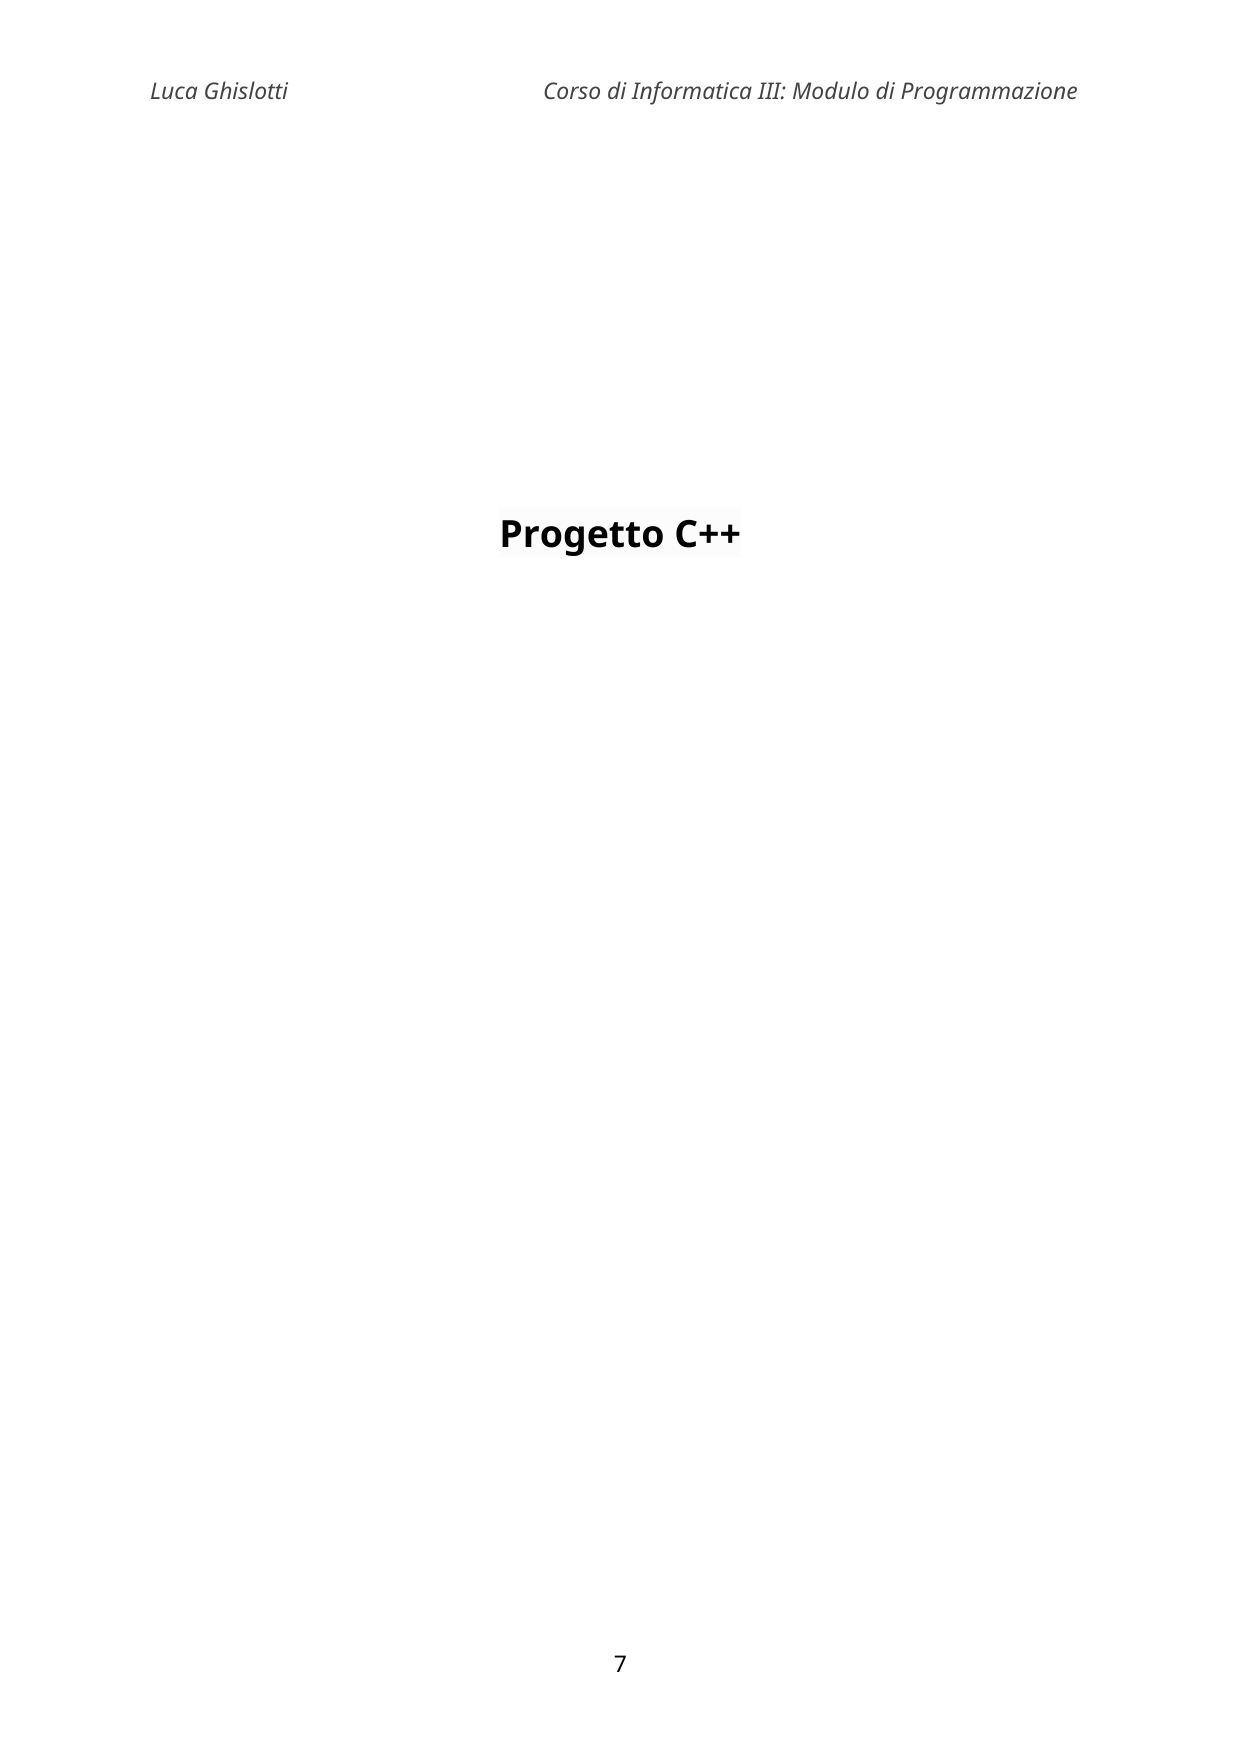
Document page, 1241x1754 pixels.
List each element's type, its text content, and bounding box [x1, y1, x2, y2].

title Progetto C++ [150, 507, 499, 558]
title Progetto C++ [741, 507, 1090, 558]
